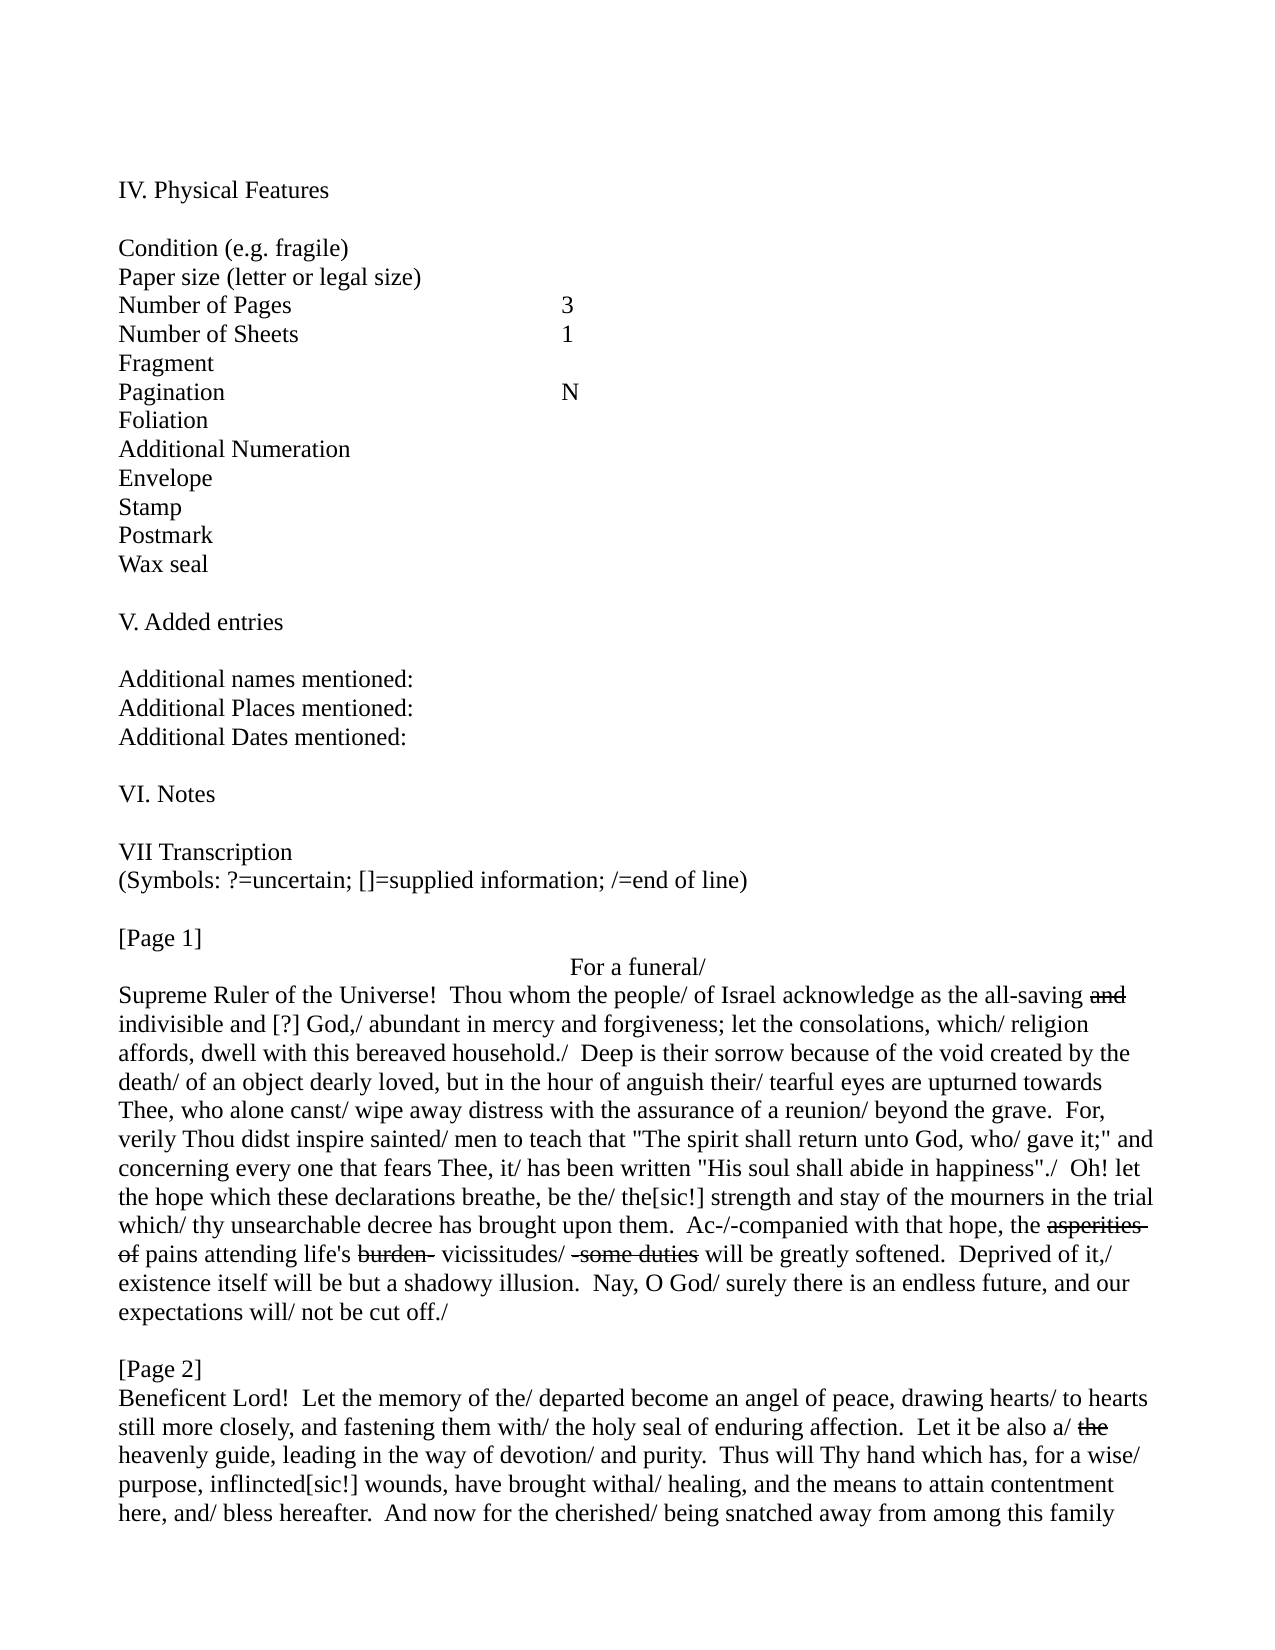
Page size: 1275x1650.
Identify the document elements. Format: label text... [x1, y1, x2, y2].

text Number of Sheets 1 [118, 319, 1157, 348]
text Additional Numeration [118, 434, 1157, 463]
text Postma rk [118, 521, 1157, 549]
text Fragment [118, 348, 1157, 377]
text VI. Notes [118, 779, 1157, 808]
text Beneficent Lord! Let the memory of the/ departed become an angel of peace, drawing hearts/ to hearts still more closely, and fastening them with/ the holy seal of enduring affection. Let it be also a/ the heavenly guide, leading in the way of devotion/ and purity. Thus will Thy hand which has, for a wise/ purpose, inflincted[sic!] wounds, have brought withal/ healing, and the means to attain contentment here, and/ bless hereafter. And now for the cherished/ being snatched away from among this family [118, 1383, 1157, 1527]
text [Page 2] [118, 1354, 1157, 1383]
text Condition (e.g. fragile) [118, 233, 1157, 262]
text IV. Physical Features [118, 176, 1157, 204]
text For a funeral/ [118, 952, 1157, 981]
text Wax seal [118, 549, 1157, 578]
text VII Transcription [118, 837, 1157, 866]
text Supreme Ruler of the Universe! Thou whom the people/ of Israel acknowledge as the all-saving and indivisible and [?] God,/ abundant in mercy and forgiveness; let the consolations, which/ religion affords, dwell with this bereaved household./ Deep is their sorrow because of the void created by the death/ of an object dearly loved, but in the hour of anguish their/ tearful eyes are upturned towards Thee, who alone canst/ wipe away distress with the assurance of a reunion/ beyond the grave. For, verily Thou didst inspire sainted/ men to teach that "The spirit shall return unto God, who/ gave it;" and concerning every one that fears Thee, it/ has been written "His soul shall abide in happiness"./ Oh! let the hope which these declarations breathe, be the/ the[sic!] strength and stay of the mourners in the trial which/ thy unsearchable decree has brought upon them. Ac-/-companied with that hope, the asperities of pains attending life's burden- vicissitudes/ -some duties will be greatly softened. Deprived of it,/ existence itself will be but a shadowy illusion. Nay, O God/ surely there is an endless future, and our expectations will/ not be cut off./ [118, 981, 1157, 1326]
text Foliation [118, 406, 1157, 434]
text V. Added entries [118, 607, 1157, 636]
text Envelope [118, 463, 1157, 492]
text Paper size (letter or legal size) [118, 262, 1157, 291]
text (Symbols: ?=uncertain; []=supplied information; /=end of line) [118, 866, 1157, 894]
text Additional Places mentioned: [118, 693, 1157, 722]
text [Page 1] [118, 923, 1157, 952]
text Stamp [118, 492, 1157, 521]
text Number of Pages 3 [118, 291, 1157, 319]
text Additional Dates mentioned: [118, 722, 1157, 751]
text Additional names mentioned: [118, 664, 1157, 693]
text Pagination N [118, 377, 1157, 406]
